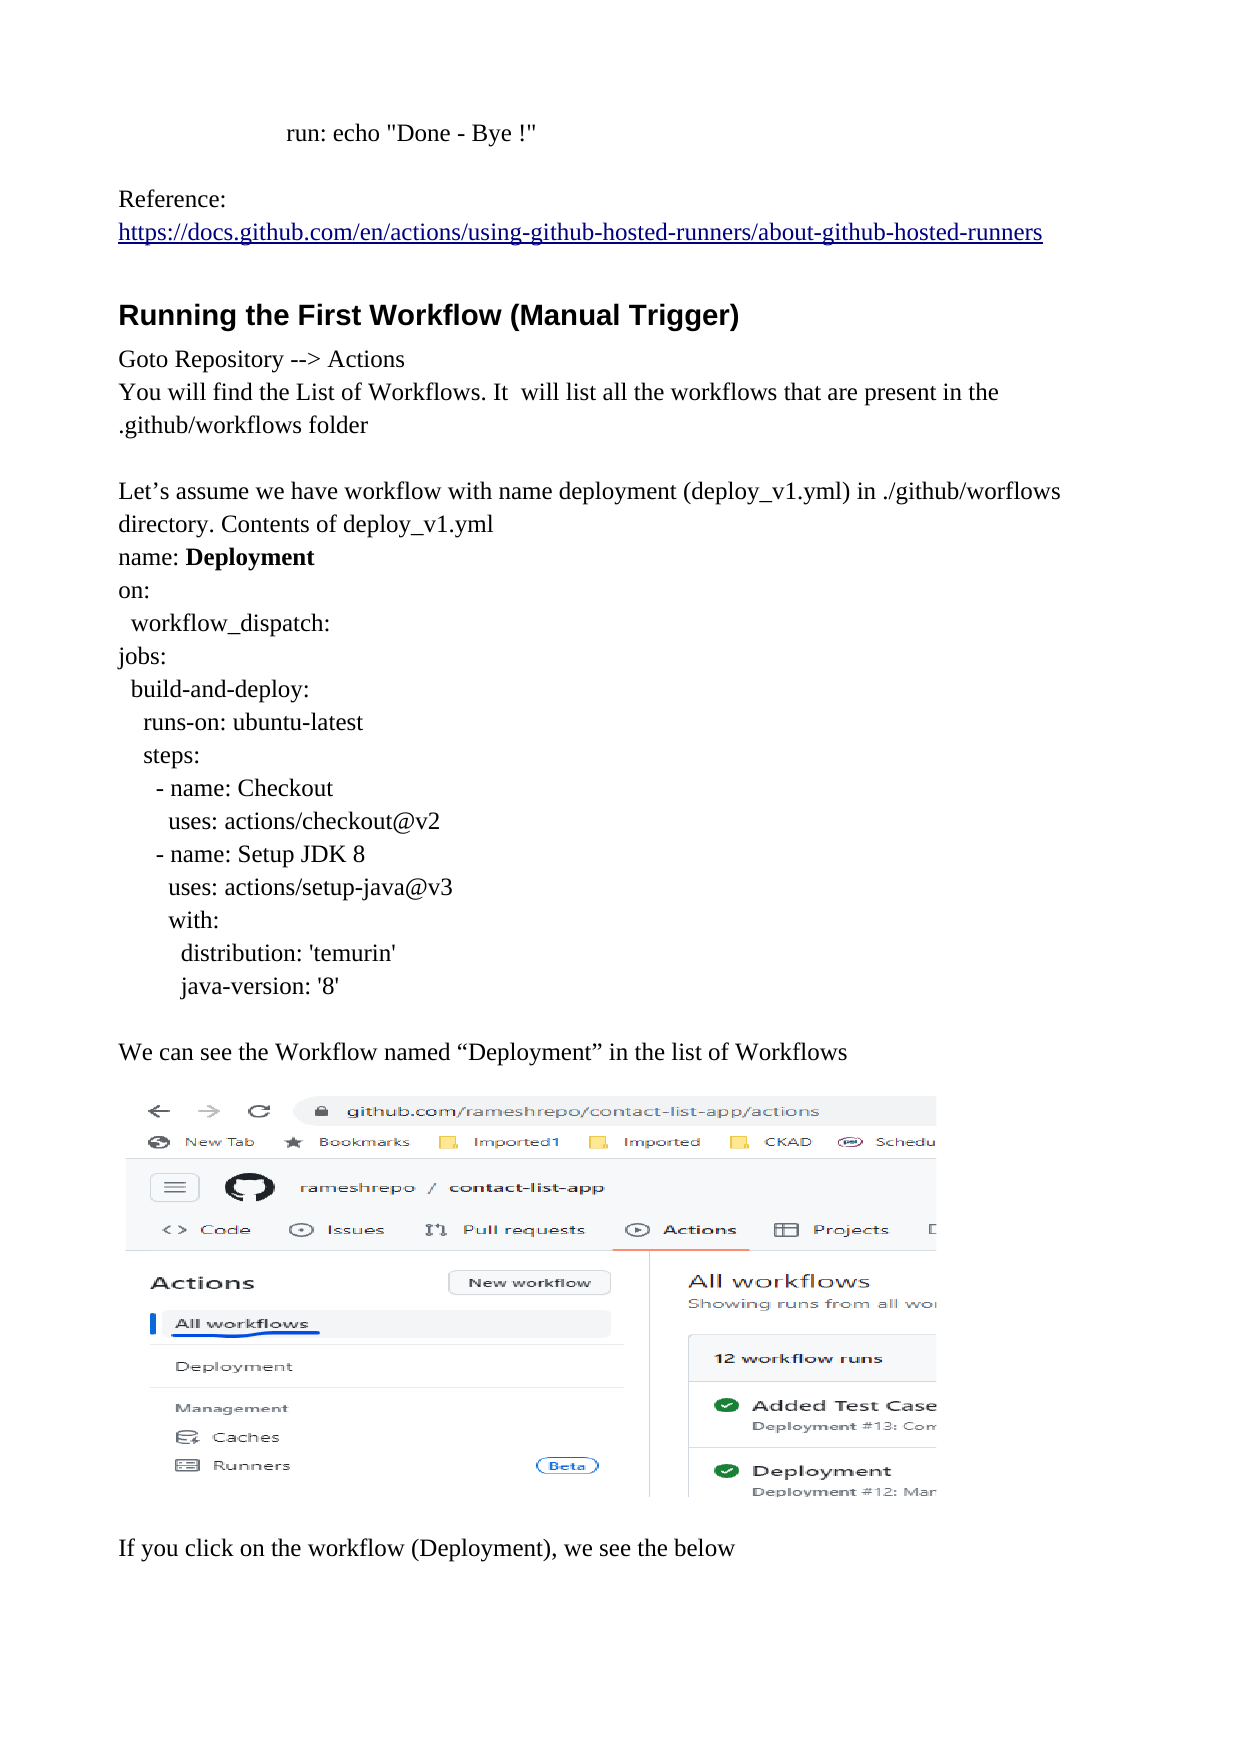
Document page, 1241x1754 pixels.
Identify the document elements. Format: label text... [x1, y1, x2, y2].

text steps: [118, 740, 1122, 769]
text - name: Setup JDK 8 [118, 839, 1122, 868]
text uses: actions/checkout@v2 [118, 806, 1122, 835]
text We can see the Workflow named “Deployment” in the list of Workflows [118, 1037, 1122, 1066]
subtitle Running the First Workflow (Manual Trigger) [118, 298, 1122, 332]
text on: [118, 575, 1122, 604]
text jobs: [118, 641, 1122, 670]
text build-and-deploy: [118, 674, 1122, 703]
text - name: Checkout [118, 773, 1122, 802]
text Goto Repository --> Actions [118, 344, 1122, 373]
text run: echo "Done - Bye !" [118, 118, 1122, 147]
text https://docs.github.com/en/actions/using-github-hosted-runners/about-github-hosted-runners [118, 217, 1122, 246]
text workflow_dispatch: [118, 608, 1122, 637]
picture [125, 1094, 937, 1497]
text java-version: '8' [118, 971, 1122, 1000]
text If you click on the workflow (Deployment), we see the below [118, 1533, 1122, 1562]
text runs-on: ubuntu-latest [118, 707, 1122, 736]
text You will find the List of Workflows. It will list all the workflows that are present in the .github/workflows folder [118, 377, 1122, 439]
text distribution: 'temurin' [118, 938, 1122, 967]
text Let’s assume we have workflow with name deployment (deploy_v1.yml) in ./github/worflows directory. Contents of deploy_v1.yml [118, 476, 1122, 538]
text Reference: [118, 184, 1122, 213]
text uses: actions/setup-java@v3 [118, 872, 1122, 901]
text name: Deployment [118, 542, 1122, 571]
text with: [118, 905, 1122, 934]
